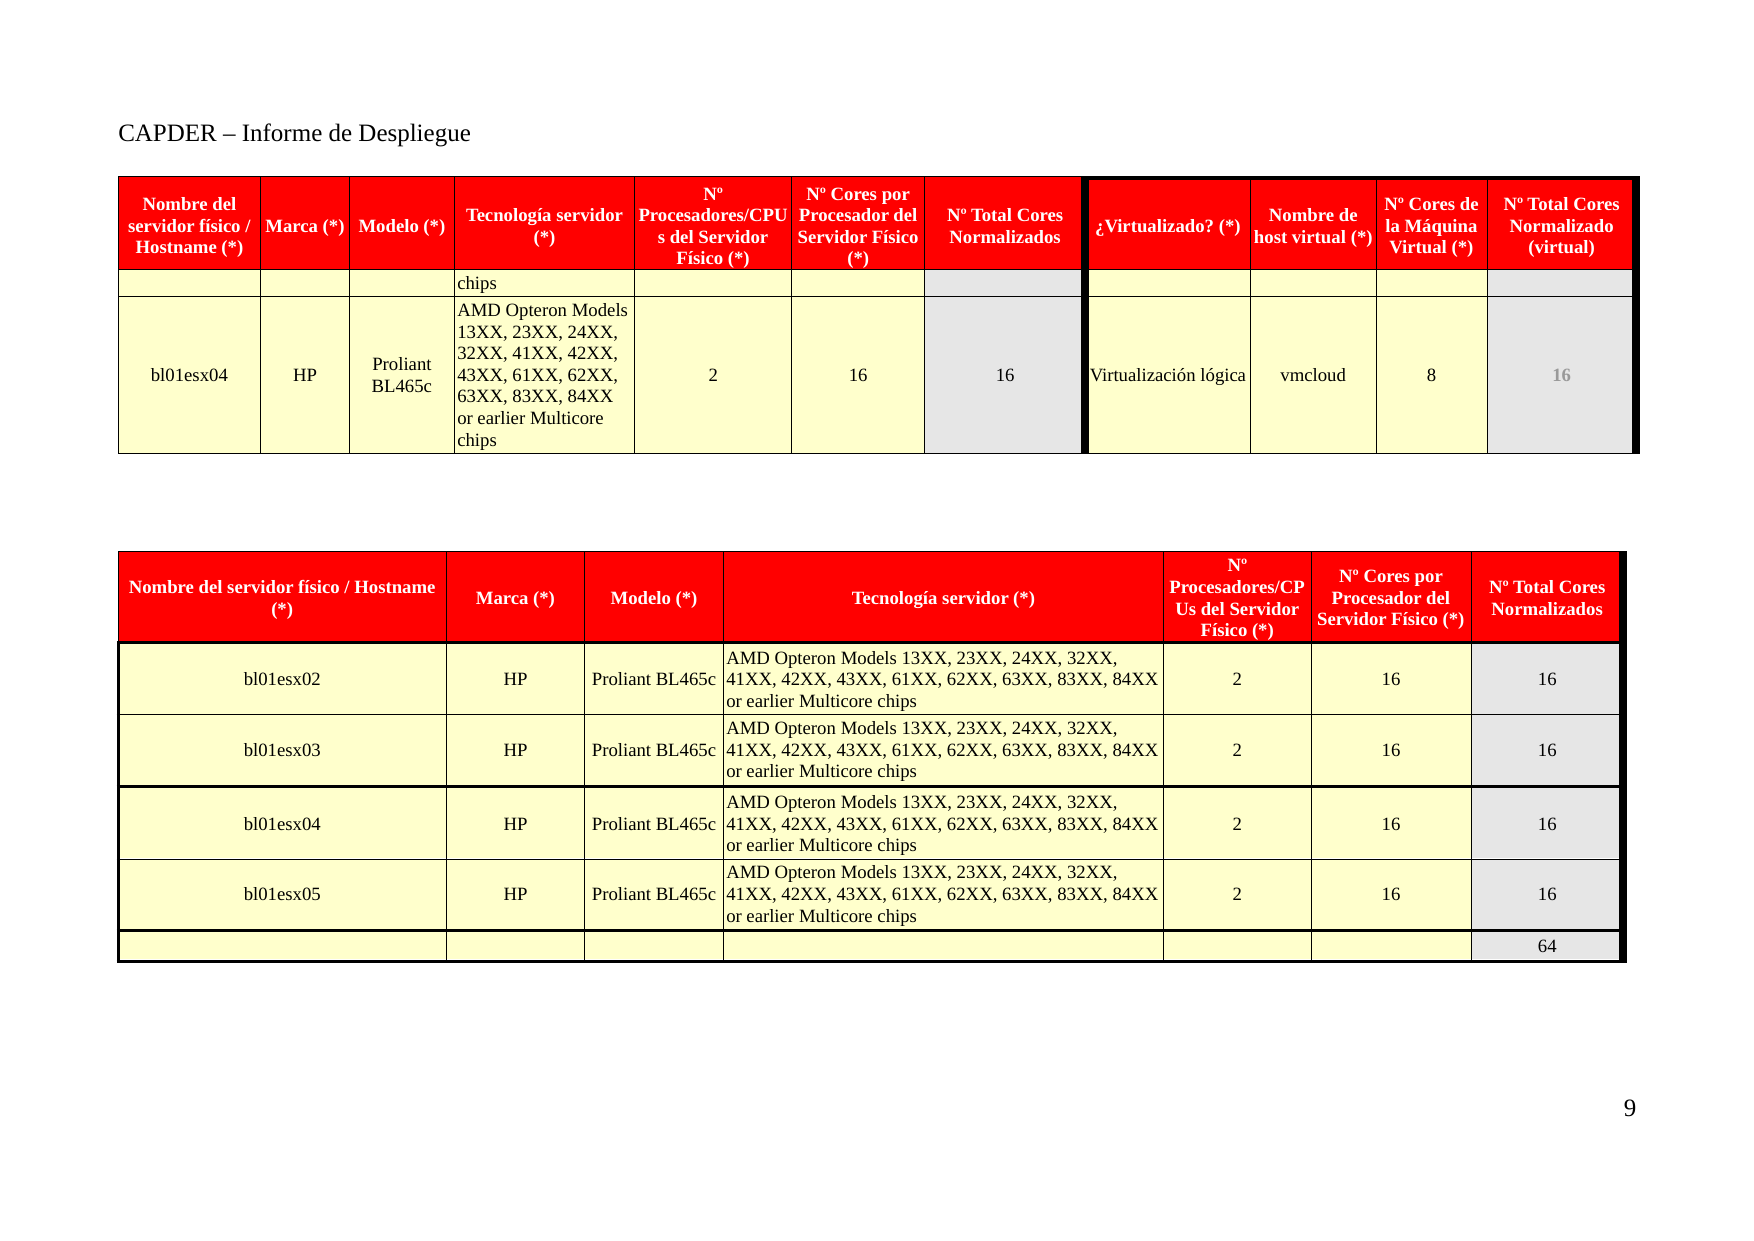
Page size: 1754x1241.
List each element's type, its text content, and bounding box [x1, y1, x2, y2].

table_header Nombre de host virtual (*) [1251, 180, 1376, 269]
table_header Tecnología servidor (*) [724, 552, 1163, 641]
table_header Nombre del servidor físico / Hostname (*) [119, 552, 446, 641]
table_cell 16 [1312, 715, 1471, 785]
table_cell 64 [1472, 932, 1619, 959]
table_header Nº Total Cores Normalizado (virtual) [1488, 180, 1632, 269]
table_cell [261, 270, 349, 296]
table_cell [350, 270, 454, 296]
table_header Nombre del servidor físico / Hostname (*) [119, 177, 260, 269]
table_cell [1312, 932, 1471, 959]
table_cell HP [447, 644, 584, 714]
table_cell 16 [1472, 860, 1619, 929]
table_cell HP [447, 788, 584, 858]
table_cell Virtualización lógica [1089, 297, 1250, 453]
table_header Nº Cores de la Máquina Virtual (*) [1377, 180, 1487, 269]
table_cell 16 [1472, 644, 1619, 714]
table_cell 2 [1164, 644, 1311, 714]
table_cell bl01esx02 [120, 644, 446, 714]
table_cell 2 [1164, 715, 1311, 785]
table_cell AMD Opteron Models 13XX, 23XX, 24XX, 32XX, 41XX, 42XX, 43XX, 61XX, 62XX, 63XX, 83XX, 84XX or earlier Multicore chips [724, 715, 1163, 785]
table_cell HP [261, 297, 349, 453]
table_cell [119, 270, 260, 296]
table_cell 16 [1312, 788, 1471, 858]
table_cell Proliant BL465c [350, 297, 454, 453]
table_cell [1164, 932, 1311, 959]
table_cell Proliant BL465c [585, 715, 723, 785]
table_header Nº Total Cores Normalizados [1472, 552, 1619, 641]
table_cell [1488, 270, 1632, 296]
table_header Modelo (*) [350, 177, 454, 269]
table_cell chips [455, 270, 634, 296]
table_cell [635, 270, 791, 296]
table_cell 16 [1312, 644, 1471, 714]
table_header Marca (*) [261, 177, 349, 269]
table_header ¿Virtualizado? (*) [1089, 180, 1250, 269]
table_header Modelo (*) [585, 552, 723, 641]
table_cell AMD Opteron Models 13XX, 23XX, 24XX, 32XX, 41XX, 42XX, 43XX, 61XX, 62XX, 63XX, 83XX, 84XX or earlier Multicore chips [455, 297, 634, 453]
table_header Nº Procesadores/CPUs del Servidor Físico (*) [635, 177, 791, 269]
table_cell [1377, 270, 1487, 296]
table_cell 2 [1164, 860, 1311, 929]
table_cell [1251, 270, 1376, 296]
table_cell 16 [1312, 860, 1471, 929]
table_cell [792, 270, 924, 296]
table_header Nº Cores por Procesador del Servidor Físico (*) [1312, 552, 1471, 641]
table_cell AMD Opteron Models 13XX, 23XX, 24XX, 32XX, 41XX, 42XX, 43XX, 61XX, 62XX, 63XX, 83XX, 84XX or earlier Multicore chips [724, 644, 1163, 714]
table_cell [925, 270, 1081, 296]
table_header Nº Cores por Procesador del Servidor Físico (*) [792, 177, 924, 269]
table_cell HP [447, 715, 584, 785]
table_cell AMD Opteron Models 13XX, 23XX, 24XX, 32XX, 41XX, 42XX, 43XX, 61XX, 62XX, 63XX, 83XX, 84XX or earlier Multicore chips [724, 860, 1163, 929]
table_cell HP [447, 860, 584, 929]
table_header Marca (*) [447, 552, 584, 641]
table_cell 16 [925, 297, 1081, 453]
table_cell 8 [1377, 297, 1487, 453]
table_cell vmcloud [1251, 297, 1376, 453]
table_cell [724, 932, 1163, 959]
table_cell 2 [1164, 788, 1311, 858]
table_cell [585, 932, 723, 959]
table_cell Proliant BL465c [585, 860, 723, 929]
table_header Tecnología servidor (*) [455, 177, 634, 269]
table_cell bl01esx05 [120, 860, 446, 929]
table_header Nº Total Cores Normalizados [925, 177, 1081, 269]
table_cell [120, 932, 446, 959]
table_cell AMD Opteron Models 13XX, 23XX, 24XX, 32XX, 41XX, 42XX, 43XX, 61XX, 62XX, 63XX, 83XX, 84XX or earlier Multicore chips [724, 788, 1163, 858]
table_cell Proliant BL465c [585, 788, 723, 858]
table_cell [1089, 270, 1250, 296]
table_cell Proliant BL465c [585, 644, 723, 714]
table_cell 16 [1472, 788, 1619, 858]
table_cell bl01esx04 [120, 788, 446, 858]
table_cell bl01esx04 [119, 297, 260, 453]
table_cell 16 [792, 297, 924, 453]
table_cell bl01esx03 [120, 715, 446, 785]
table_cell [447, 932, 584, 959]
table_cell 2 [635, 297, 791, 453]
table_cell 16 [1488, 297, 1632, 453]
table_header Nº Procesadores/CPUs del Servidor Físico (*) [1164, 552, 1311, 641]
table_cell 16 [1472, 715, 1619, 785]
